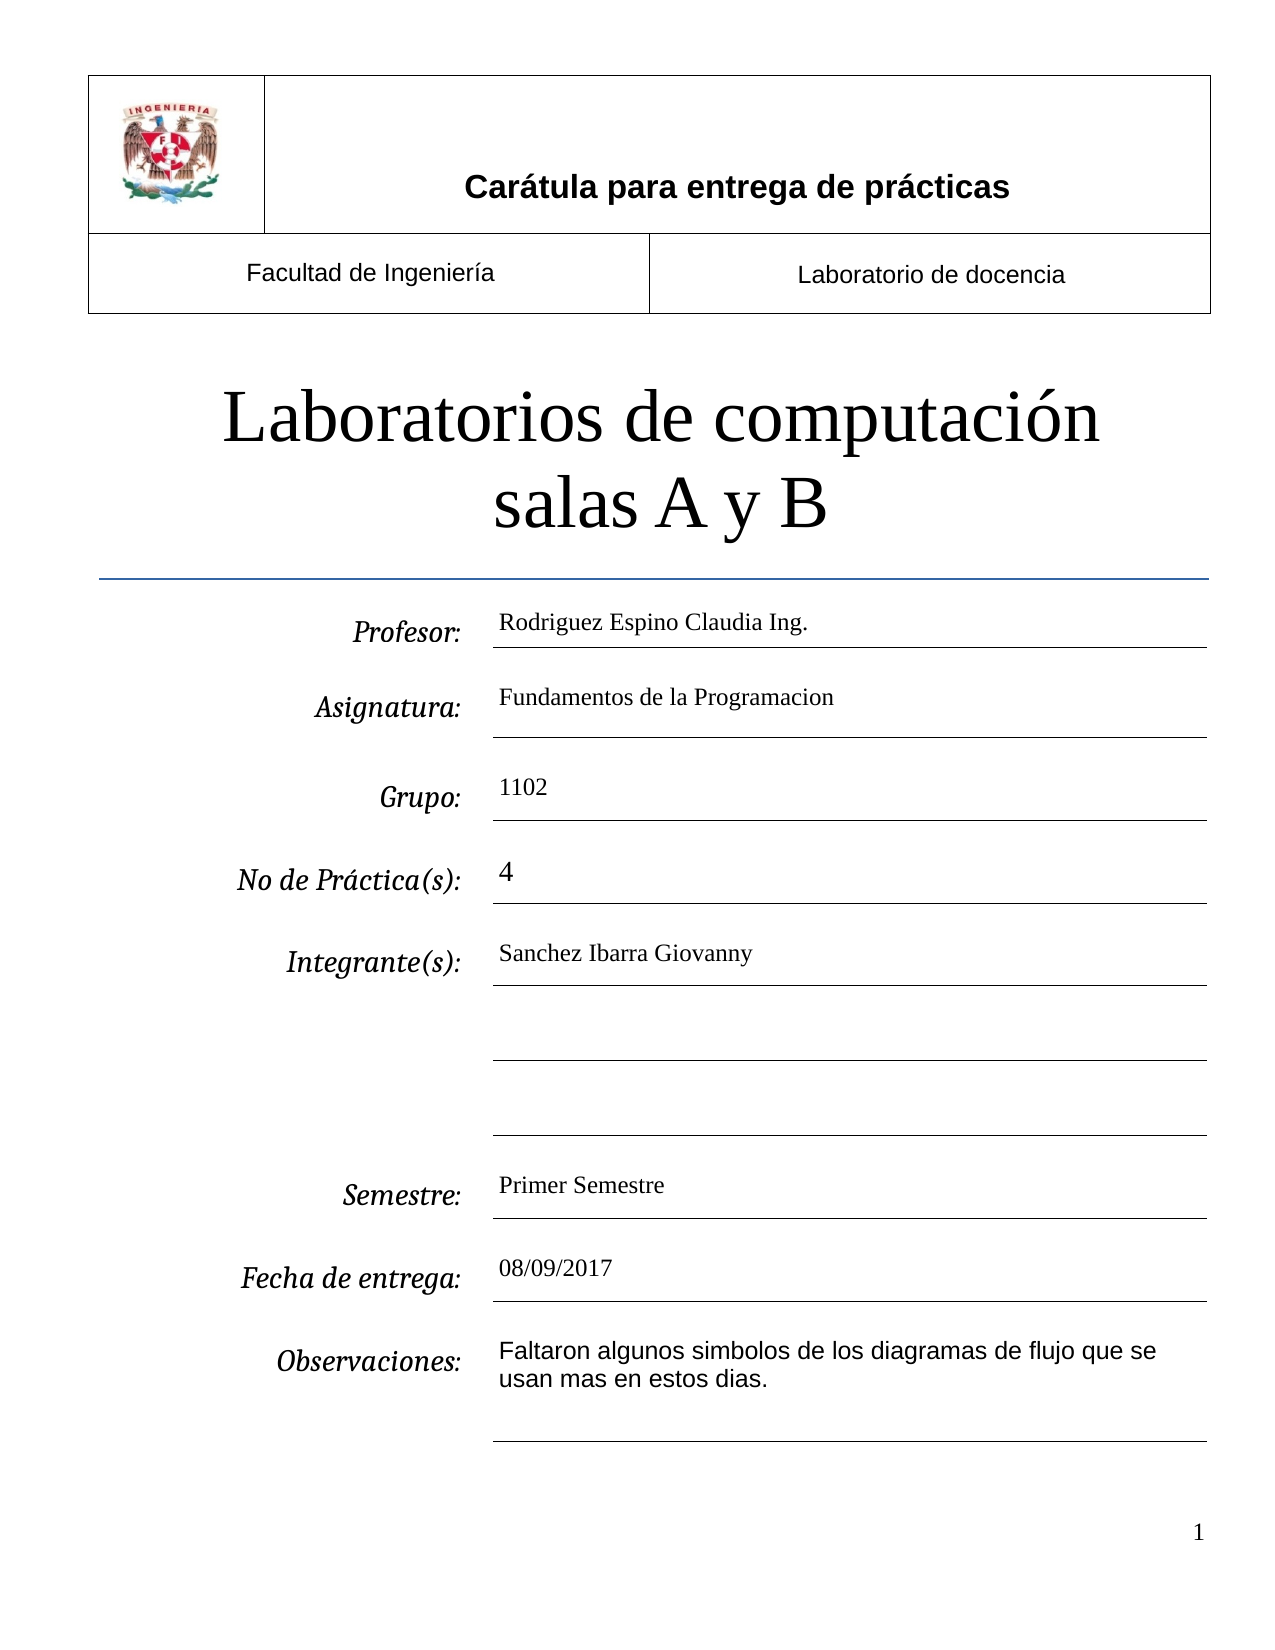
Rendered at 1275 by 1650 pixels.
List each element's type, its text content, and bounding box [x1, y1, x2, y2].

table_cell [493, 986, 1207, 1060]
table_cell Faltaron algunos simbolos de los diagramas de flujo que se usan mas en estos dias. [493, 1302, 1207, 1441]
table_cell No de Práctica(s): [118, 820, 493, 903]
table_cell 4 [493, 821, 1207, 903]
table_cell Sanchez Ibarra Giovanny [493, 904, 1207, 985]
table_header [493, 572, 1207, 578]
text salas A y B [118, 457, 1205, 543]
table_cell Integrante(s): [118, 903, 493, 985]
table_header Profesor: [118, 580, 493, 647]
table_header [89, 76, 264, 233]
text Laboratorios de computación [118, 371, 1205, 457]
table_cell [118, 985, 493, 1060]
table_cell Fundamentos de la Programacion [493, 648, 1207, 737]
table_header Carátula para entrega de prácticas [265, 76, 1210, 233]
table_header Rodriguez Espino Claudia Ing. [493, 580, 1207, 647]
table_cell [493, 1061, 1207, 1135]
table_cell Laboratorio de docencia [650, 234, 1210, 312]
table_cell Facultad de Ingeniería [89, 234, 649, 312]
table_cell 08/09/2017 [493, 1219, 1207, 1301]
table_cell Fecha de entrega: [118, 1218, 493, 1301]
table_header [118, 572, 493, 578]
table_cell [118, 1060, 493, 1135]
table_cell Observaciones: [118, 1301, 493, 1441]
table_cell Asignatura: [118, 647, 493, 737]
table_cell Primer Semestre [493, 1136, 1207, 1218]
table_cell Semestre: [118, 1135, 493, 1218]
table_cell 1102 [493, 738, 1207, 819]
table_cell Grupo: [118, 737, 493, 819]
